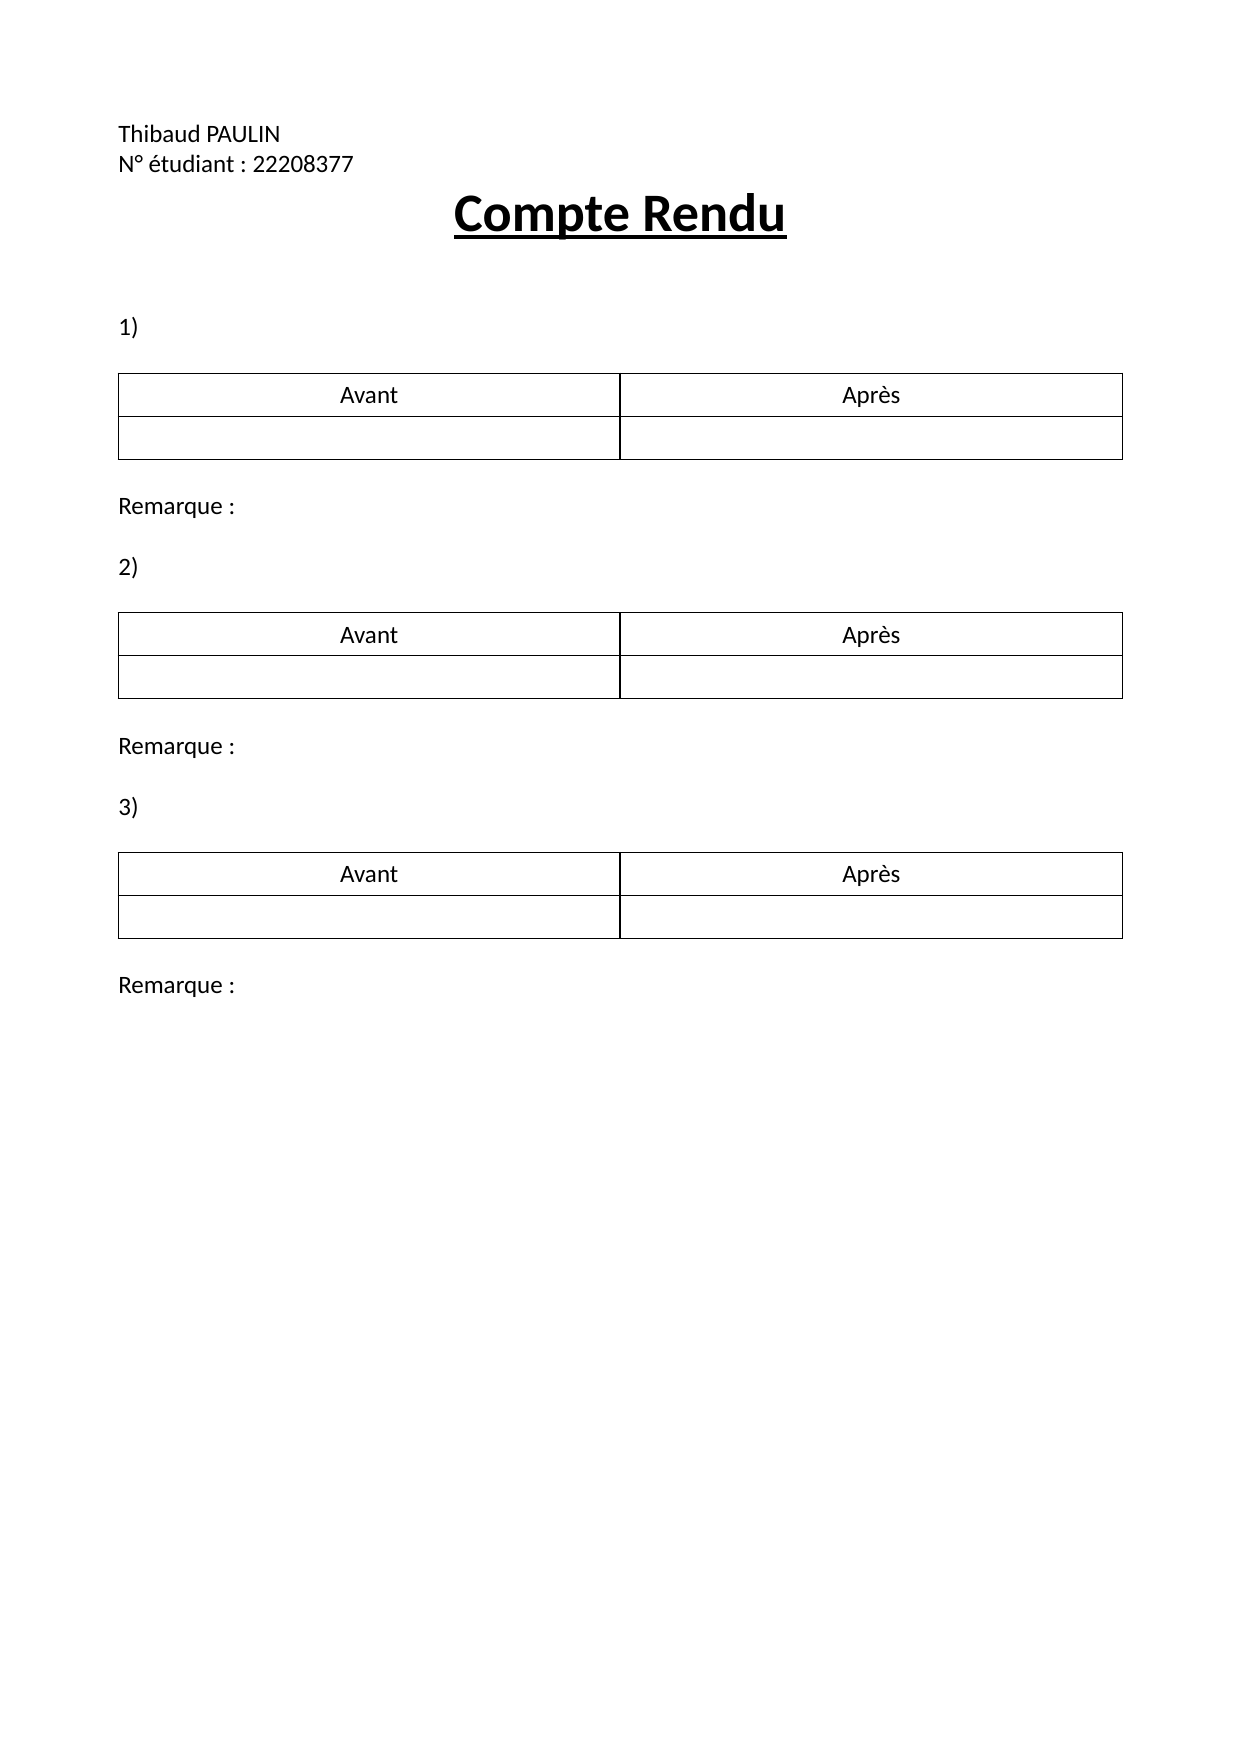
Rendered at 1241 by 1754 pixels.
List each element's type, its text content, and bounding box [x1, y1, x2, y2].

table_cell [119, 656, 619, 698]
table_cell [621, 896, 1122, 938]
table_cell [621, 656, 1122, 698]
table_cell [119, 417, 619, 458]
text 3) [118, 791, 1122, 821]
text N° étudiant : 22208377 [118, 149, 1122, 179]
text Remarque : [118, 490, 1122, 521]
text 1) [118, 311, 1122, 342]
table_header Avant [119, 853, 619, 895]
table_header Avant [119, 613, 619, 655]
text Remarque : [118, 969, 1122, 1000]
table_header Après [621, 613, 1122, 655]
text Compte Rendu [118, 179, 1122, 245]
text Thibaud PAULIN [118, 118, 1122, 149]
table_cell [621, 417, 1122, 458]
table_header Après [621, 374, 1122, 416]
table_header Avant [119, 374, 619, 416]
table_header Après [621, 853, 1122, 895]
text 2) [118, 551, 1122, 582]
text Remarque : [118, 730, 1122, 760]
table_cell [119, 896, 619, 938]
